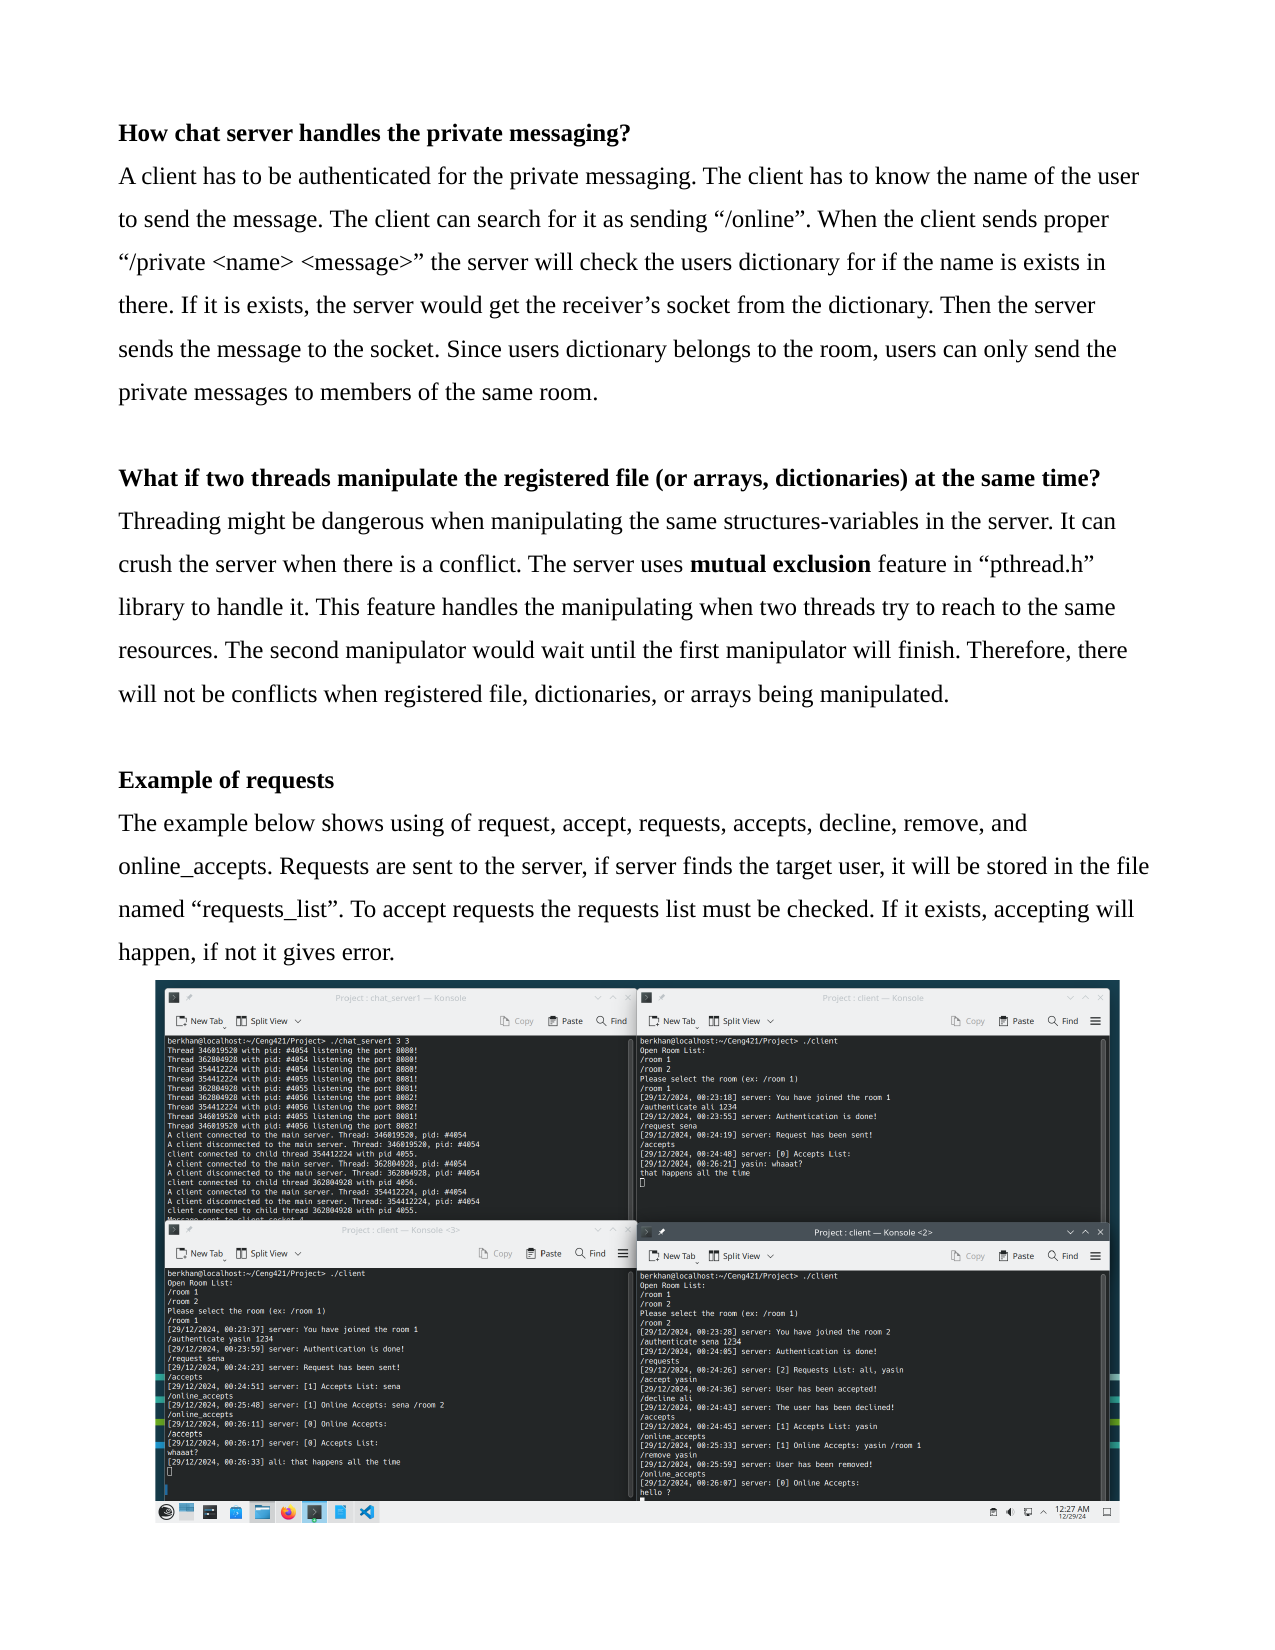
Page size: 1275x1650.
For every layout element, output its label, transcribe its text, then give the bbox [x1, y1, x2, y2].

picture [155, 980, 1120, 1523]
text How chat server handles the private messaging? [118, 118, 1157, 147]
text The example below shows using of request, accept, requests, accepts, decline, remove, and online_accepts. Requests are sent to the server, if server finds the target user, it will be stored in the file named “requests_list”. To accept requests the requests list must be checked. If it exists, accepting will happen, if not it gives error. [118, 808, 1157, 966]
text Threading might be dangerous when manipulating the same structures-variables in the server. It can crush the server when there is a conflict. The server uses mutual exclusion feature in “pthread.h” library to handle it. This feature handles the manipulating when two threads try to reach to the same resources. The second manipulator would wait until the first manipulator will finish. Therefore, there will not be conflicts when registered file, dictionaries, or arrays being manipulated. [118, 506, 1157, 707]
text A client has to be authenticated for the private messaging. The client has to know the name of the user to send the message. The client can search for it as sending “/online”. When the client sends proper “/private <name> <message>” the server will check the users dictionary for if the name is exists in there. If it is exists, the server would get the receiver’s socket from the dictionary. Then the server sends the message to the socket. Since users dictionary belongs to the room, users can only send the private messages to members of the same room. [118, 161, 1157, 406]
text What if two threads manipulate the registered file (or arrays, dictionaries) at the same time? [118, 463, 1157, 492]
text Example of requests [118, 765, 1157, 794]
